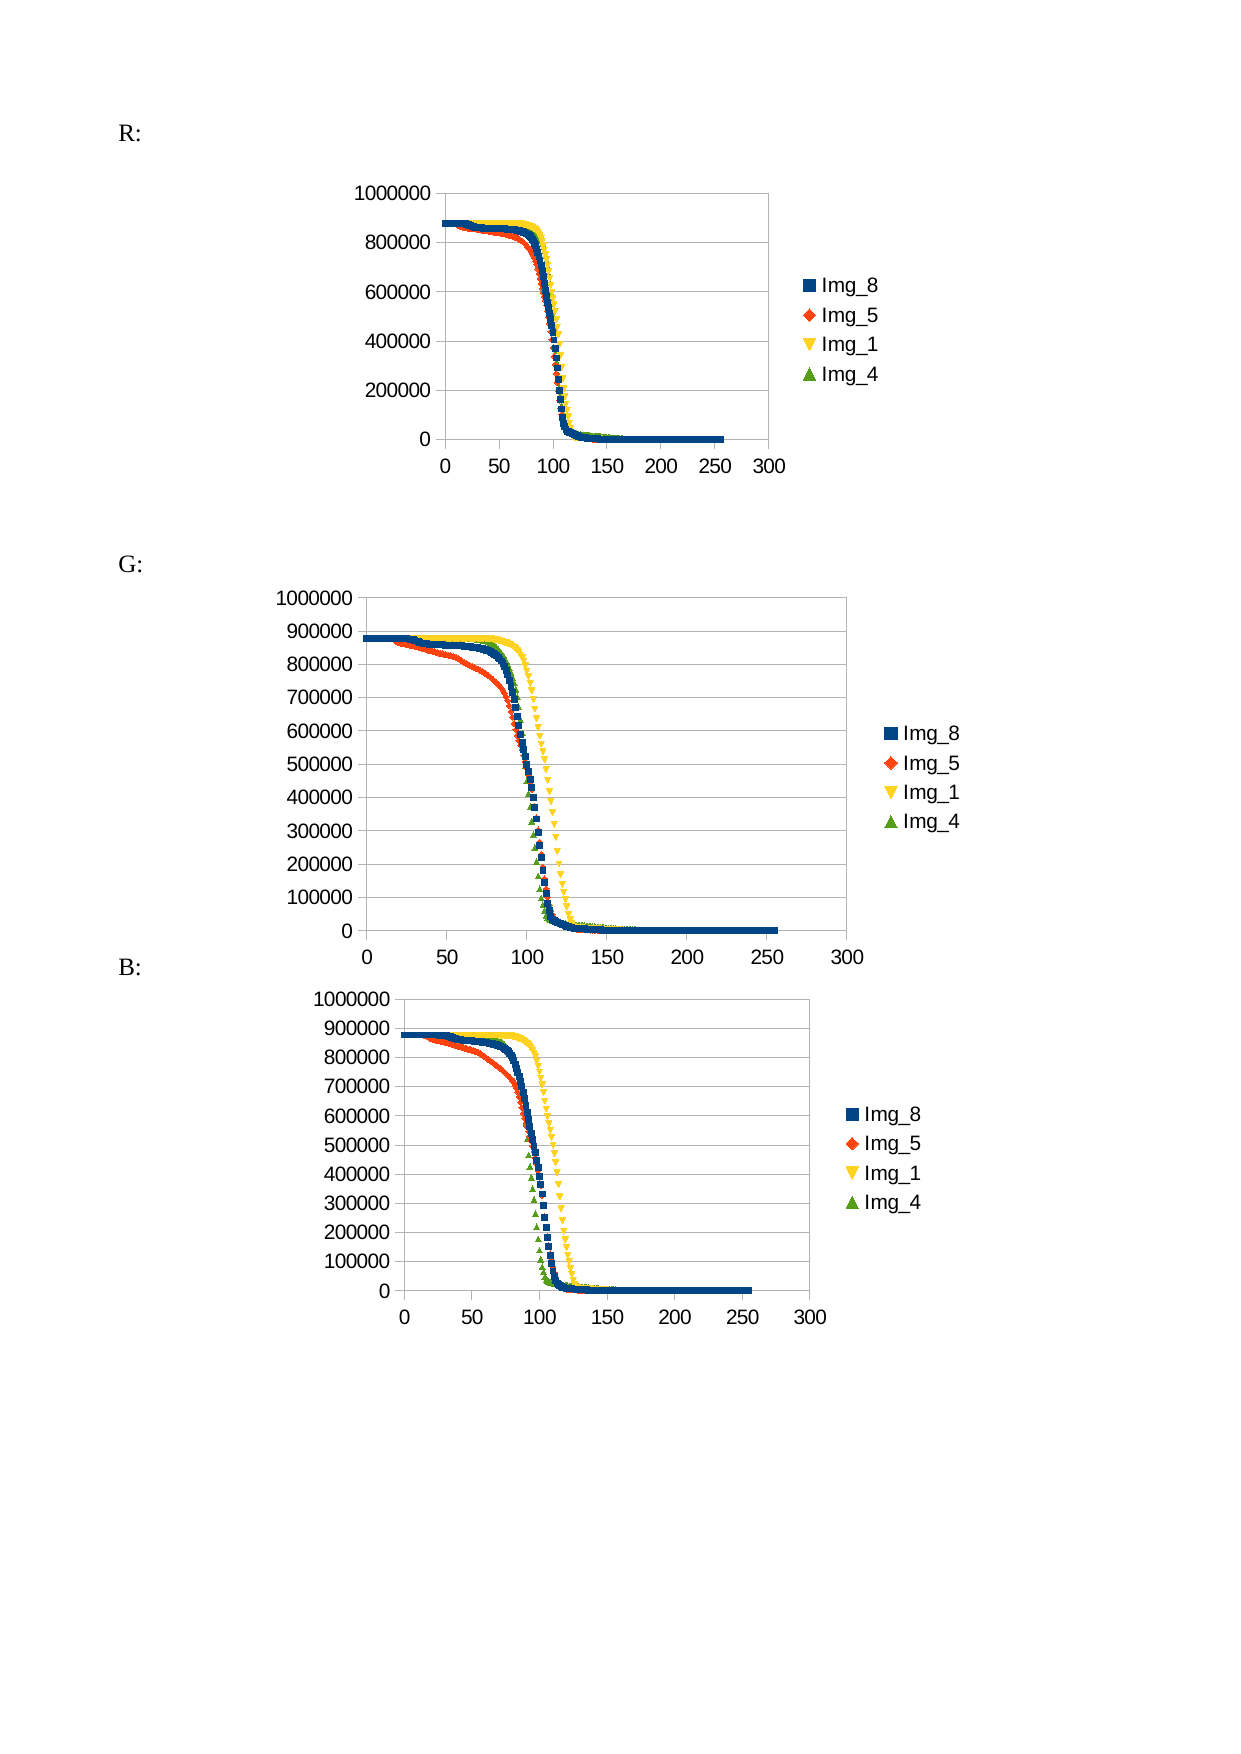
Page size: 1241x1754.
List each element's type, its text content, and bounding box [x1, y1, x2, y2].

text B: [118, 952, 1122, 981]
text G: [118, 549, 1122, 578]
text R: [118, 118, 1122, 147]
